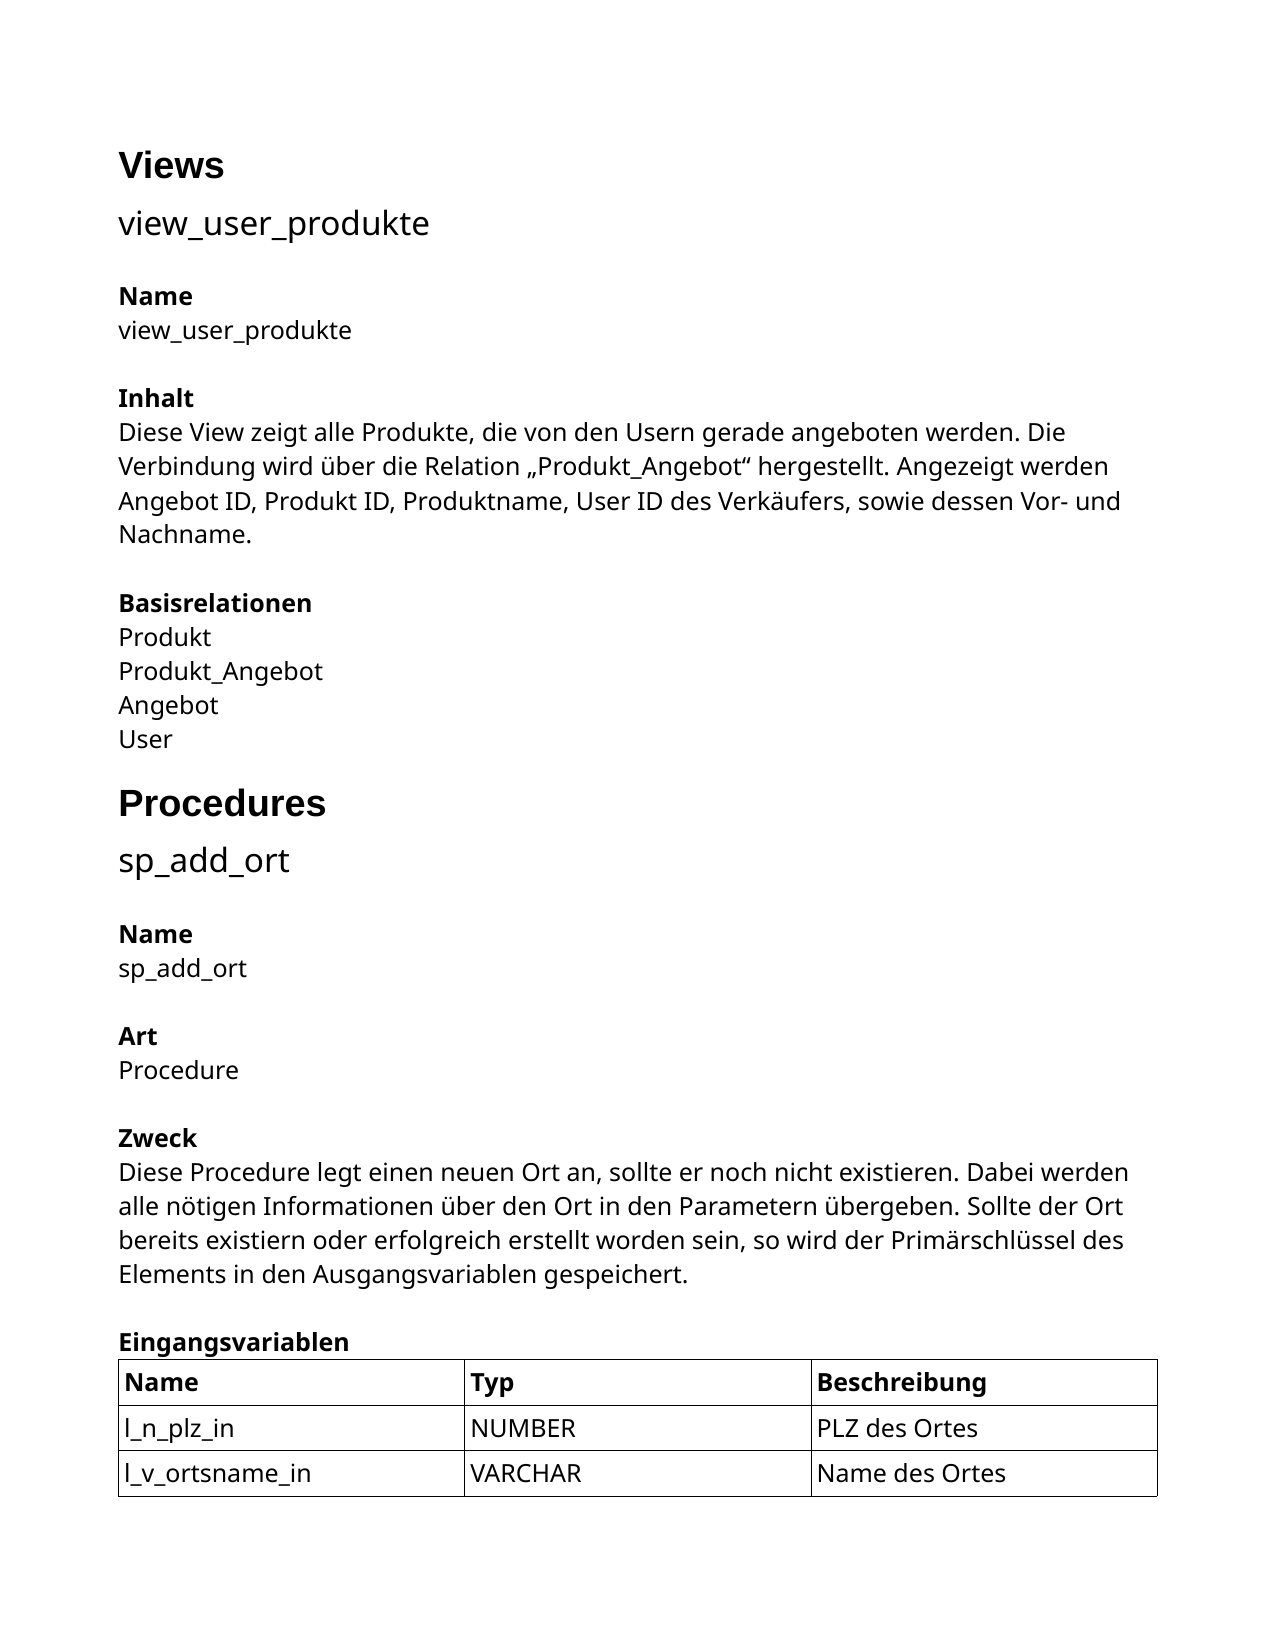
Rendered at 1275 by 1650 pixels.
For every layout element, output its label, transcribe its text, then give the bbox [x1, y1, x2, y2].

text view_user_produkte [118, 199, 1157, 245]
subtitle Procedures [118, 781, 1157, 824]
table_header Typ [465, 1360, 811, 1405]
table_cell l_n_plz_in [119, 1406, 464, 1450]
table_cell Name des Ortes [812, 1451, 1157, 1496]
table_cell l_v_ortsname_in [119, 1451, 464, 1496]
text view_user_produkte [118, 313, 1157, 347]
table_header Name [119, 1360, 464, 1405]
text Produkt [118, 619, 1157, 653]
text User [118, 722, 1157, 756]
text Name [118, 279, 1157, 313]
subtitle Views [118, 143, 1157, 187]
text Produkt_Angebot [118, 653, 1157, 687]
text Diese View zeigt alle Produkte, die von den Usern gerade angeboten werden. Die Verbindung wird über die Relation „Produkt_Angebot“ hergestellt. Angezeigt werden Angebot ID, Produkt ID, Produktname, User ID des Verkäufers, sowie dessen Vor- und Nachname. [118, 415, 1157, 551]
text sp_add_ort [118, 837, 1157, 882]
text Name [118, 916, 1157, 950]
text Diese Procedure legt einen neuen Ort an, sollte er noch nicht existieren. Dabei werden alle nötigen Informationen über den Ort in den Parametern übergeben. Sollte der Ort bereits existiern oder erfolgreich erstellt worden sein, so wird der Primärschlüssel des Elements in den Ausgangsvariablen gespeichert. [118, 1155, 1157, 1291]
text Inhalt [118, 381, 1157, 415]
table_cell VARCHAR [465, 1451, 811, 1496]
text Angebot [118, 687, 1157, 722]
table_header Beschreibung [812, 1360, 1157, 1405]
text Eingangsvariablen [118, 1325, 1157, 1359]
text Zweck [118, 1121, 1157, 1155]
text Procedure [118, 1052, 1157, 1087]
text sp_add_ort [118, 950, 1157, 984]
text Art [118, 1018, 1157, 1052]
table_cell PLZ des Ortes [812, 1406, 1157, 1450]
text Basisrelationen [118, 585, 1157, 619]
table_cell NUMBER [465, 1406, 811, 1450]
